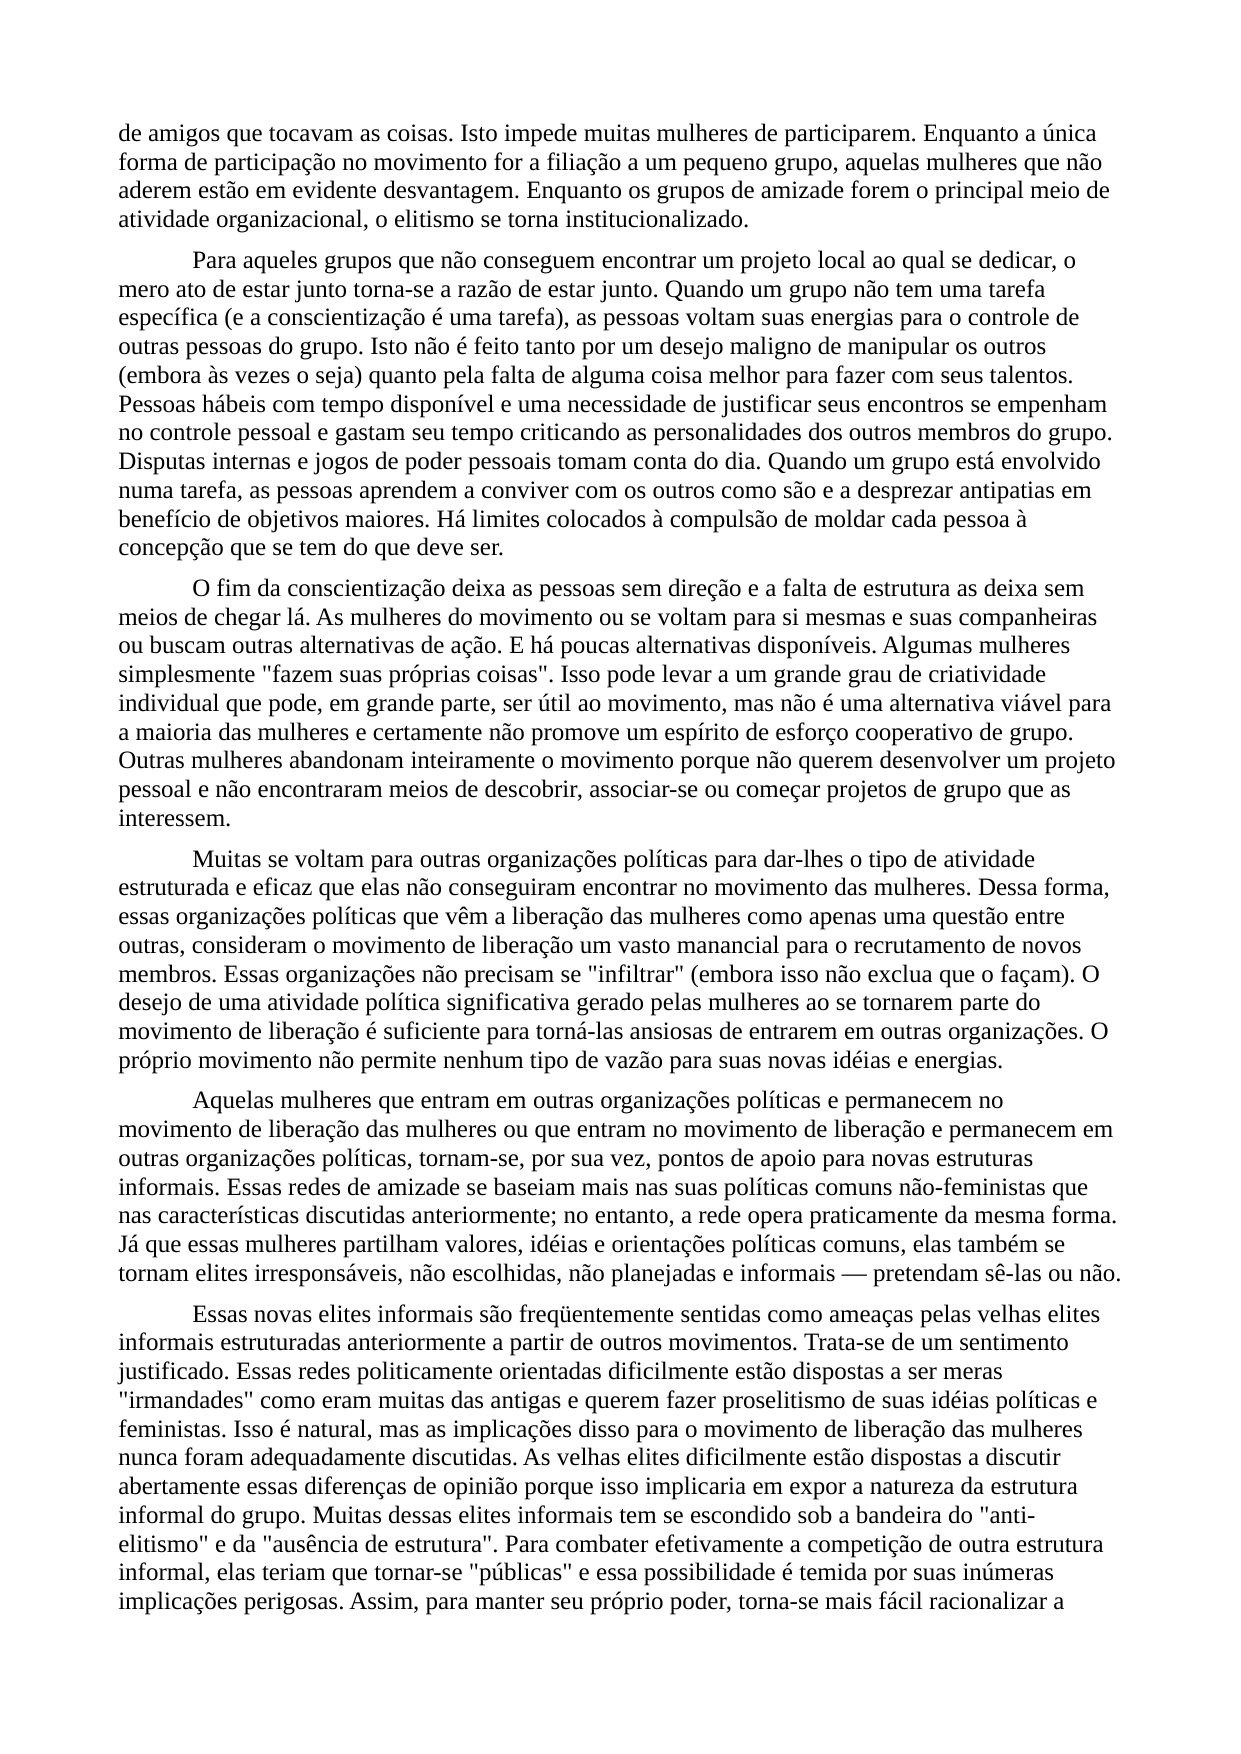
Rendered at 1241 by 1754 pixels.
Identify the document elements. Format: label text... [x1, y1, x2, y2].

text O fim da conscientização deixa as pessoas sem direção e a falta de estrutura as deixa sem meios de chegar lá. As mulheres do movimento ou se voltam para si mesmas e suas companheiras ou buscam outras alternativas de ação. E há poucas alternativas disponíveis. Algumas mulheres simplesmente "fazem suas próprias coisas". Isso pode levar a um grande grau de criatividade individual que pode, em grande parte, ser útil ao movimento, mas não é uma alternativa viável para a maioria das mulheres e certamente não promove um espírito de esforço cooperativo de grupo. Outras mulheres abandonam inteiramente o movimento porque não querem desenvolver um projeto pessoal e não encontraram meios de descobrir, associar-se ou começar projetos de grupo que as interessem. [118, 573, 1122, 832]
text Aquelas mulheres que entram em outras organizações políticas e permanecem no movimento de liberação das mulheres ou que entram no movimento de liberação e permanecem em outras organizações políticas, tornam-se, por sua vez, pontos de apoio para novas estruturas informais. Essas redes de amizade se baseiam mais nas suas políticas comuns não-feministas que nas características discutidas anteriormente; no entanto, a rede opera praticamente da mesma forma. Já que essas mulheres partilham valores, idéias e orientações políticas comuns, elas também se tornam elites irresponsáveis, não escolhidas, não planejadas e informais — pretendam sê-las ou não. [118, 1086, 1122, 1287]
text Muitas se voltam para outras organizações políticas para dar-lhes o tipo de atividade estruturada e eficaz que elas não conseguiram encontrar no movimento das mulheres. Dessa forma, essas organizações políticas que vêm a liberação das mulheres como apenas uma questão entre outras, consideram o movimento de liberação um vasto manancial para o recrutamento de novos membros. Essas organizações não precisam se "infiltrar" (embora isso não exclua que o façam). O desejo de uma atividade política significativa gerado pelas mulheres ao se tornarem parte do movimento de liberação é suficiente para torná-las ansiosas de entrarem em outras organizações. O próprio movimento não permite nenhum tipo de vazão para suas novas idéias e energias. [118, 844, 1122, 1074]
text Essas novas elites informais são freqüentemente sentidas como ameaças pelas velhas elites informais estruturadas anteriormente a partir de outros movimentos. Trata-se de um sentimento justificado. Essas redes politicamente orientadas dificilmente estão dispostas a ser meras "irmandades" como eram muitas das antigas e querem fazer proselitismo de suas idéias políticas e feministas. Isso é natural, mas as implicações disso para o movimento de liberação das mulheres nunca foram adequadamente discutidas. As velhas elites dificilmente estão dispostas a discutir abertamente essas diferenças de opinião porque isso implicaria em expor a natureza da estrutura informal do grupo. Muitas dessas elites informais tem se escondido sob a bandeira do "anti-elitismo" e da "ausência de estrutura". Para combater efetivamente a competição de outra estrutura informal, elas teriam que tornar-se "públicas" e essa possibilidade é temida por suas inúmeras implicações perigosas. Assim, para manter seu próprio poder, torna-se mais fácil racionalizar a [118, 1299, 1122, 1615]
text Para aqueles grupos que não conseguem encontrar um projeto local ao qual se dedicar, o mero ato de estar junto torna-se a razão de estar junto. Quando um grupo não tem uma tarefa específica (e a conscientização é uma tarefa), as pessoas voltam suas energias para o controle de outras pessoas do grupo. Isto não é feito tanto por um desejo maligno de manipular os outros (embora às vezes o seja) quanto pela falta de alguma coisa melhor para fazer com seus talentos. Pessoas hábeis com tempo disponível e uma necessidade de justificar seus encontros se empenham no controle pessoal e gastam seu tempo criticando as personalidades dos outros membros do grupo. Disputas internas e jogos de poder pessoais tomam conta do dia. Quando um grupo está envolvido numa tarefa, as pessoas aprendem a conviver com os outros como são e a desprezar antipatias em benefício de objetivos maiores. Há limites colocados à compulsão de moldar cada pessoa à concepção que se tem do que deve ser. [118, 245, 1122, 561]
text de amigos que tocavam as coisas. Isto impede muitas mulheres de participarem. Enquanto a única forma de participação no movimento for a filiação a um pequeno grupo, aquelas mulheres que não aderem estão em evidente desvantagem. Enquanto os grupos de amizade forem o principal meio de atividade organizacional, o elitismo se torna institucionalizado. [118, 118, 1122, 233]
